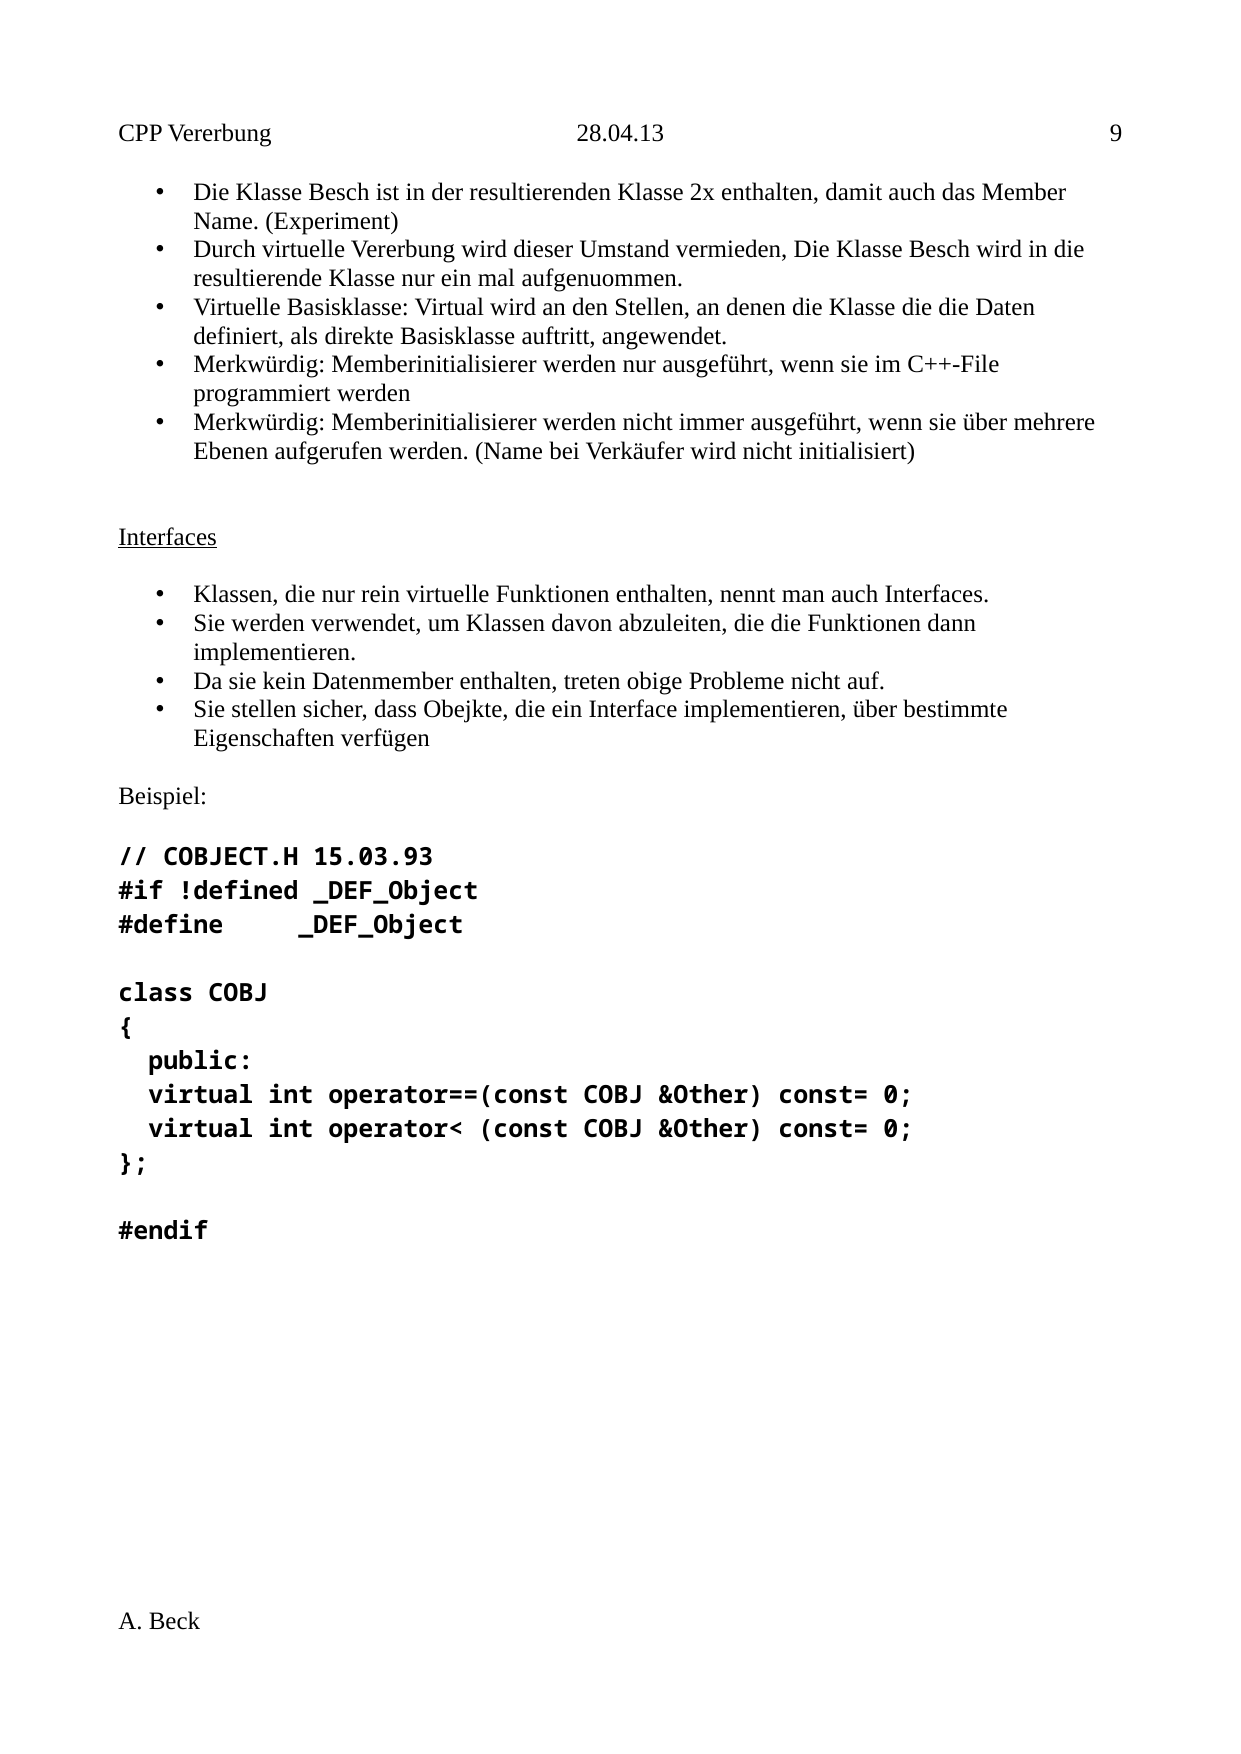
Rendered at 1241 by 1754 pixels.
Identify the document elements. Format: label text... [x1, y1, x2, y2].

text virtual int operator==(const COBJ &Other) const= 0; [118, 1077, 1122, 1111]
list Merkwürdig: Memberinitialisierer werden nur ausgeführt, wenn sie im C++-File programmiert werden [156, 349, 1122, 407]
text virtual int operator< (const COBJ &Other) const= 0; [118, 1111, 1122, 1145]
text #endif [118, 1213, 1122, 1247]
list Die Klasse Besch ist in der resultierenden Klasse 2x enthalten, damit auch das Member Name. (Experiment) [156, 177, 1122, 234]
list Virtuelle Basisklasse: Virtual wird an den Stellen, an denen die Klasse die die Daten definiert, als direkte Basisklasse auftritt, angewendet. [156, 292, 1122, 349]
list Durch virtuelle Vererbung wird dieser Umstand vermieden, Die Klasse Besch wird in die resultierende Klasse nur ein mal aufgenuommen. [156, 234, 1122, 292]
list Sie werden verwendet, um Klassen davon abzuleiten, die die Funktionen dann implementieren. [156, 608, 1122, 666]
list Sie stellen sicher, dass Obejkte, die ein Interface implementieren, über bestimmte Eigenschaften verfügen [156, 694, 1122, 752]
list Da sie kein Datenmember enthalten, treten obige Probleme nicht auf. [156, 666, 1122, 694]
text // COBJECT.H 15.03.93 [118, 838, 1122, 872]
text public: [118, 1043, 1122, 1077]
list Merkwürdig: Memberinitialisierer werden nicht immer ausgeführt, wenn sie über mehrere Ebenen aufgerufen werden. (Name bei Verkäufer wird nicht initialisiert) [156, 407, 1122, 464]
text class COBJ [118, 974, 1122, 1009]
text Interfaces [118, 522, 1122, 551]
text #if !defined _DEF_Object [118, 872, 1122, 906]
list Klassen, die nur rein virtuelle Funktionen enthalten, nennt man auch Interfaces. [156, 579, 1122, 608]
text }; [118, 1145, 1122, 1179]
text { [118, 1009, 1122, 1043]
text Beispiel: [118, 781, 1122, 809]
text #define _DEF_Object [118, 906, 1122, 941]
